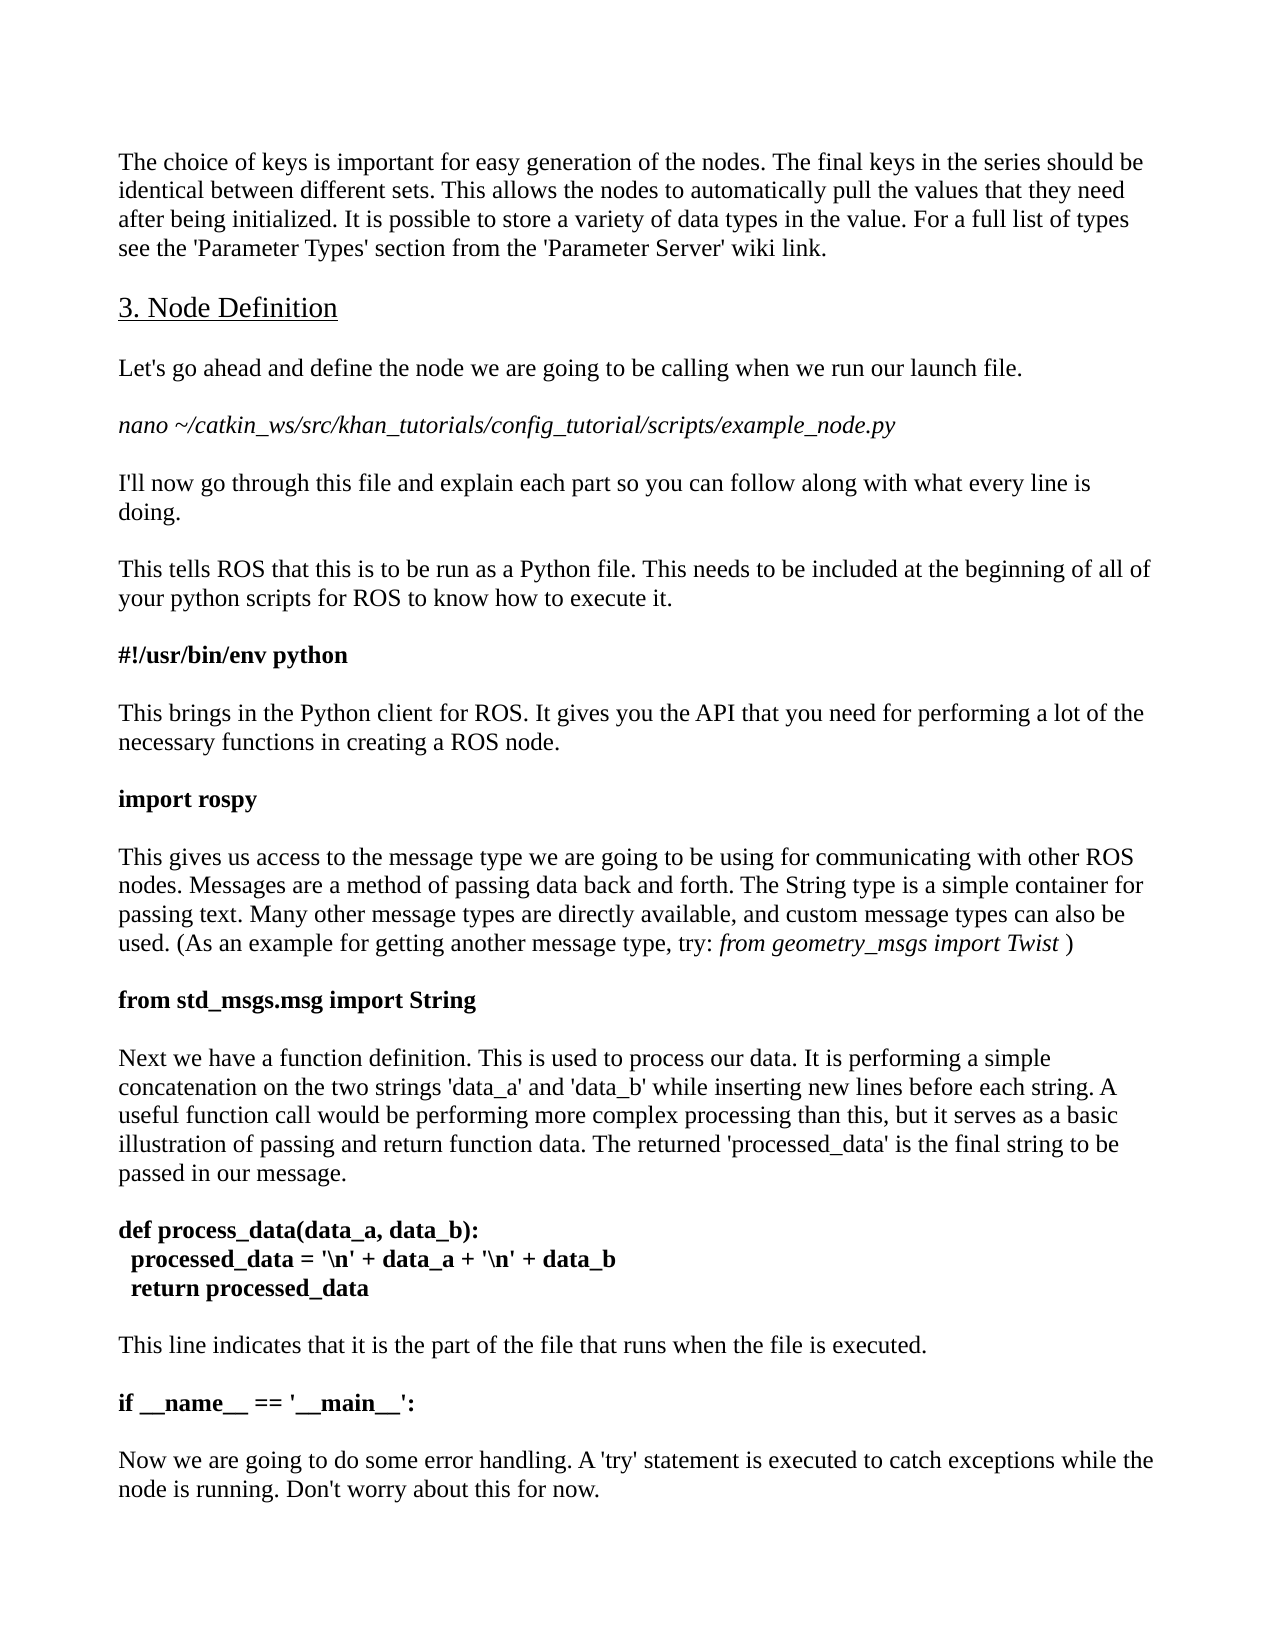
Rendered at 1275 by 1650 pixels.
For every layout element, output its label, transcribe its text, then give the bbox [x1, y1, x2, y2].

text Next we have a function definition. This is used to process our data. It is performing a simple concatenation on the two strings 'data_a' and 'data_b' while inserting new lines before each string. A useful function call would be performing more complex processing than this, but it serves as a basic illustration of passing and return function data. The returned 'processed_data' is the final string to be passed in our message. [118, 1043, 1157, 1187]
text Now we are going to do some error handling. A 'try' statement is executed to catch exceptions while the node is running. Don't worry about this for now. [118, 1445, 1157, 1503]
text This line indicates that it is the part of the file that runs when the file is executed. [118, 1330, 1157, 1359]
text from std_msgs.msg import String [118, 985, 1157, 1014]
text #!/usr/bin/env python [118, 640, 1157, 669]
text 3. Node Definition [118, 291, 1157, 324]
text Let's go ahead and define the node we are going to be calling when we run our launch file. [118, 353, 1157, 382]
text return processed_data [118, 1273, 1157, 1302]
text nano ~/catkin_ws/src/khan_tutorials/config_tutorial/scripts/example_node.py [118, 410, 1157, 439]
text This gives us access to the message type we are going to be using for communicating with other ROS nodes. Messages are a method of passing data back and forth. The String type is a simple container for passing text. Many other message types are directly available, and custom message types can also be used. (As an example for getting another message type, try: from geometry_msgs import Twist ) [118, 842, 1157, 957]
text if __name__ == '__main__': [118, 1388, 1157, 1417]
text This tells ROS that this is to be run as a Python file. This needs to be included at the beginning of all of your python scripts for ROS to know how to execute it. [118, 554, 1157, 612]
text I'll now go through this file and explain each part so you can follow along with what every line is doing. [118, 468, 1157, 525]
text processed_data = '\n' + data_a + '\n' + data_b [118, 1244, 1157, 1273]
text This brings in the Python client for ROS. It gives you the API that you need for performing a lot of the necessary functions in creating a ROS node. [118, 698, 1157, 755]
text import rospy [118, 784, 1157, 813]
text The choice of keys is important for easy generation of the nodes. The final keys in the series should be identical between different sets. This allows the nodes to automatically pull the values that they need after being initialized. It is possible to store a variety of data types in the value. For a full list of types see the 'Parameter Types' section from the 'Parameter Server' wiki link. [118, 147, 1157, 262]
text def process_data(data_a, data_b): [118, 1215, 1157, 1244]
